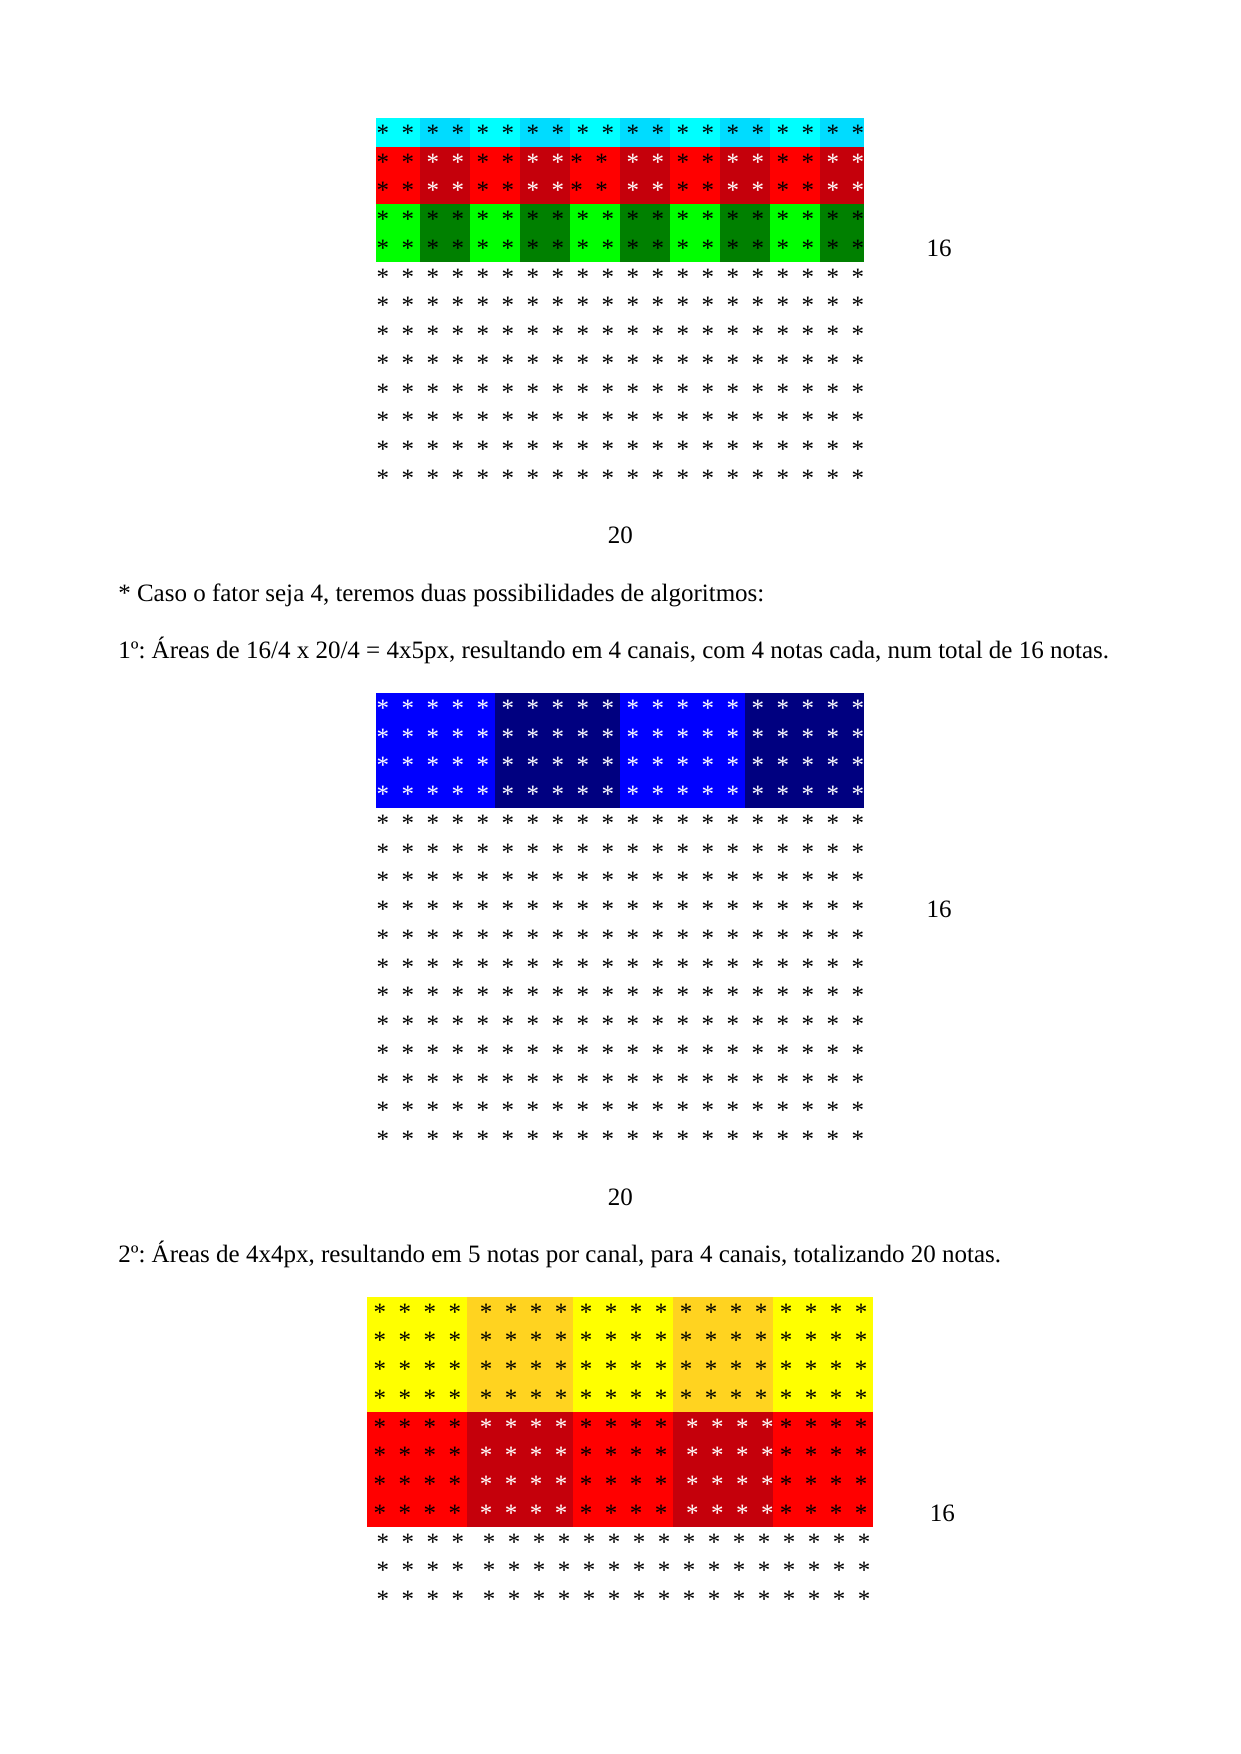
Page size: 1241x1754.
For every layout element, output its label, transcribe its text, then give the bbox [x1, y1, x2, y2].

text * * * * * * * * * * * * * * * * * * * * [118, 176, 1122, 204]
text * * * * * * * * * * * * * * * * * * * * [118, 1096, 1122, 1124]
text * * * * * * * * * * * * * * * * * * * * [118, 406, 1122, 434]
text * * * * * * * * * * * * * * * * * * * * [118, 722, 1122, 751]
text * * * * * * * * * * * * * * * * * * * * [118, 377, 1122, 406]
text * * * * * * * * * * * * * * * * * * * * [118, 981, 1122, 1009]
text * * * * * * * * * * * * * * * * * * * * [118, 348, 1122, 377]
text * * * * * * * * * * * * * * * * * * * * [118, 779, 1122, 808]
text * * * * * * * * * * * * * * * * * * * * [118, 147, 1122, 176]
text * * * * * * * * * * * * * * * * * * * * [118, 1354, 1122, 1383]
text * Caso o fator seja 4, teremos duas possibilidades de algoritmos: [118, 578, 1122, 607]
text * * * * * * * * * * * * * * * * * * * * [118, 319, 1122, 348]
text * * * * * * * * * * * * * * * * * * * * [118, 866, 1122, 894]
text * * * * * * * * * * * * * * * * * * * * [118, 751, 1122, 779]
text * * * * * * * * * * * * * * * * * * * * 16 [118, 1498, 1122, 1527]
text 2º: Áreas de 4x4px, resultando em 5 notas por canal, para 4 canais, totalizando 20 notas. [118, 1239, 1122, 1268]
text * * * * * * * * * * * * * * * * * * * * [118, 808, 1122, 837]
text * * * * * * * * * * * * * * * * * * * * [118, 1441, 1122, 1469]
text * * * * * * * * * * * * * * * * * * * * [118, 1326, 1122, 1354]
text * * * * * * * * * * * * * * * * * * * * [118, 1412, 1122, 1441]
text * * * * * * * * * * * * * * * * * * * * [118, 434, 1122, 463]
text * * * * * * * * * * * * * * * * * * * * 16 [118, 233, 1122, 262]
text * * * * * * * * * * * * * * * * * * * * [118, 463, 1122, 492]
text * * * * * * * * * * * * * * * * * * * * [118, 262, 1122, 291]
text * * * * * * * * * * * * * * * * * * * * 16 [118, 894, 1122, 923]
text * * * * * * * * * * * * * * * * * * * * [118, 1383, 1122, 1412]
text * * * * * * * * * * * * * * * * * * * * [118, 693, 1122, 722]
text * * * * * * * * * * * * * * * * * * * * [118, 952, 1122, 981]
text * * * * * * * * * * * * * * * * * * * * [118, 1469, 1122, 1498]
text * * * * * * * * * * * * * * * * * * * * [118, 291, 1122, 319]
text * * * * * * * * * * * * * * * * * * * * [118, 837, 1122, 866]
text * * * * * * * * * * * * * * * * * * * * [118, 1527, 1122, 1556]
text * * * * * * * * * * * * * * * * * * * * [118, 1124, 1122, 1153]
text * * * * * * * * * * * * * * * * * * * * [118, 118, 1122, 147]
text * * * * * * * * * * * * * * * * * * * * [118, 1556, 1122, 1584]
text * * * * * * * * * * * * * * * * * * * * [118, 1038, 1122, 1067]
text 20 [118, 1182, 1122, 1211]
text * * * * * * * * * * * * * * * * * * * * [118, 1297, 1122, 1326]
text * * * * * * * * * * * * * * * * * * * * [118, 1584, 1122, 1613]
text * * * * * * * * * * * * * * * * * * * * [118, 204, 1122, 233]
text 20 [118, 521, 1122, 549]
text * * * * * * * * * * * * * * * * * * * * [118, 923, 1122, 952]
text 1º: Áreas de 16/4 x 20/4 = 4x5px, resultando em 4 canais, com 4 notas cada, num total de 16 notas. [118, 636, 1122, 664]
text * * * * * * * * * * * * * * * * * * * * [118, 1009, 1122, 1038]
text * * * * * * * * * * * * * * * * * * * * [118, 1067, 1122, 1096]
